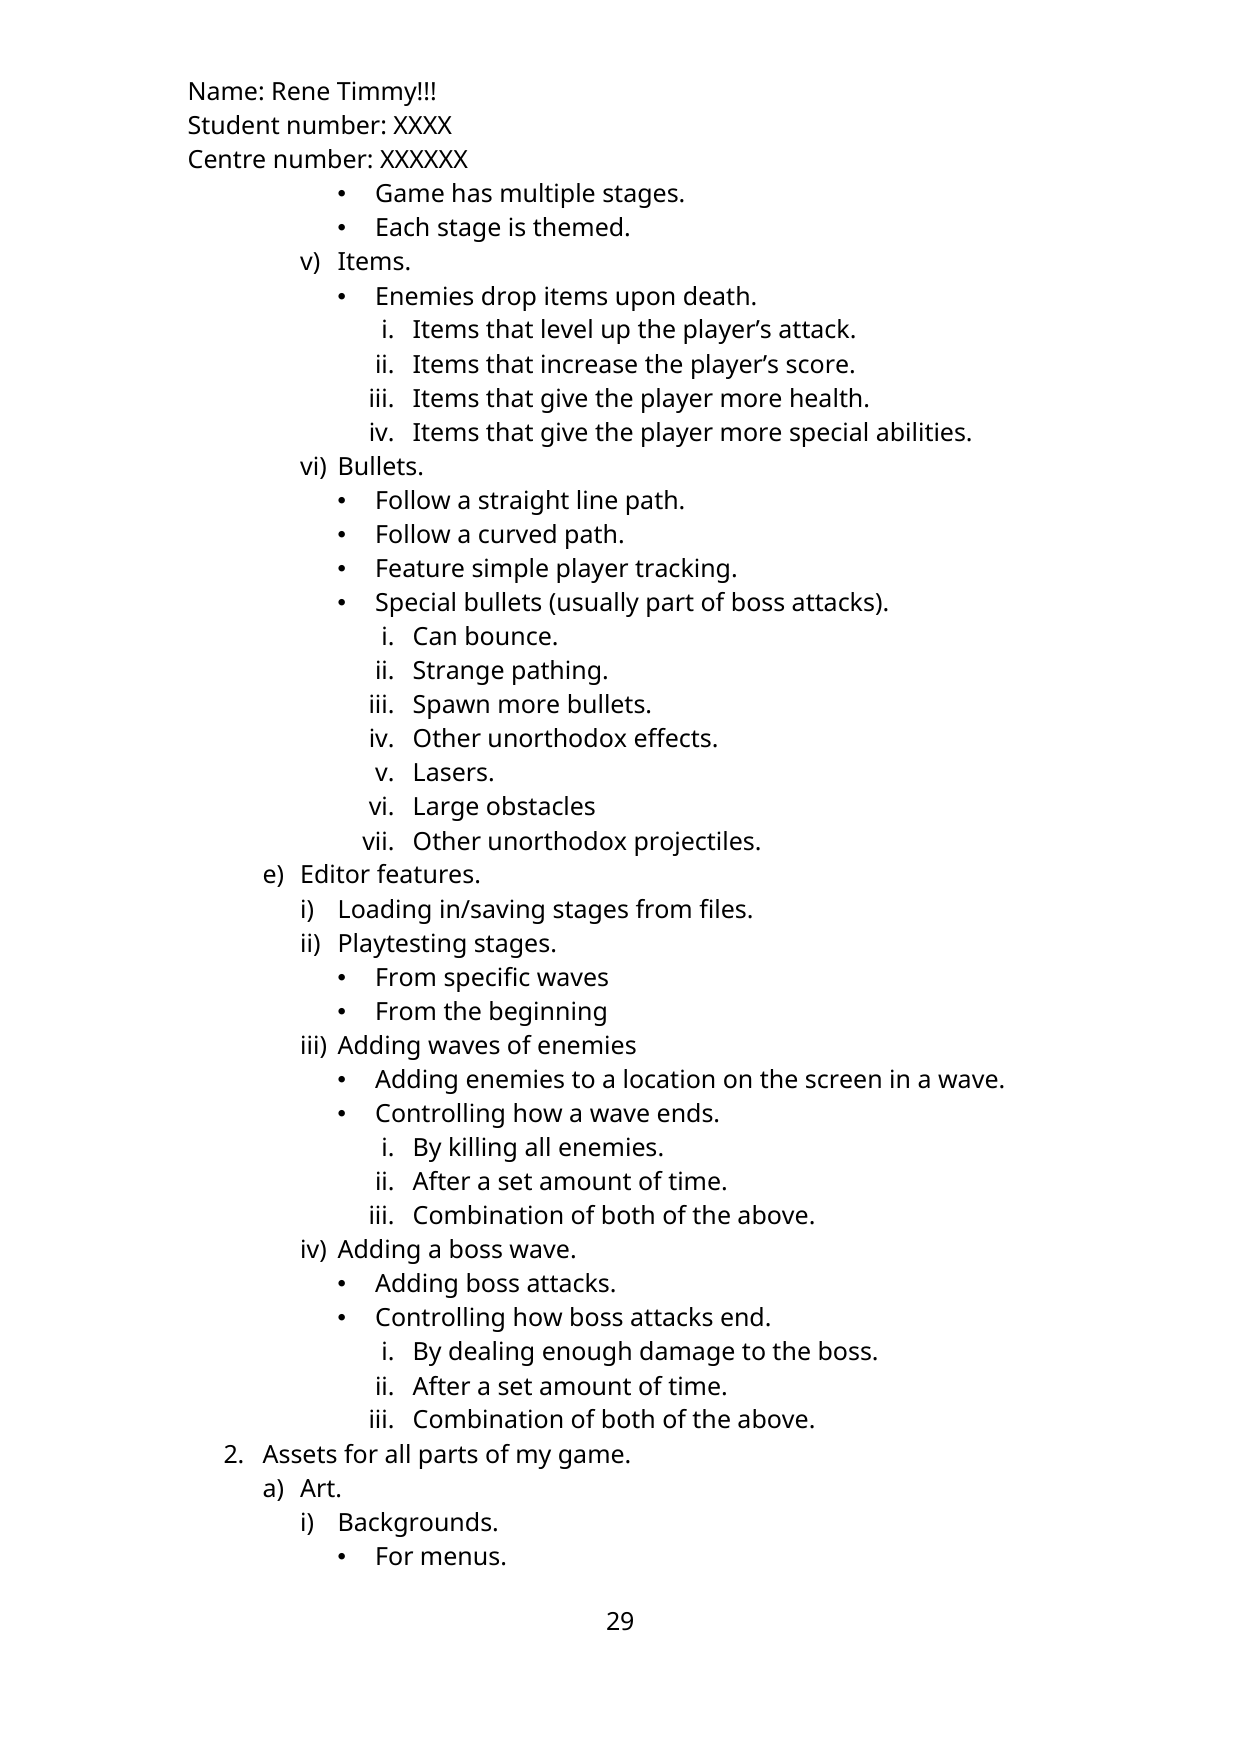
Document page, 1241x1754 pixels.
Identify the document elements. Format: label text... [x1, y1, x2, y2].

list Follow a curved path. [337, 517, 1053, 551]
list Adding a boss wave. [300, 1232, 1053, 1266]
list Game has multiple stages. [337, 176, 1053, 210]
list Other unorthodox projectiles. [394, 823, 1053, 857]
list Combination of both of the above. [394, 1198, 1053, 1232]
list Items. [300, 244, 1053, 278]
list Feature simple player tracking. [337, 551, 1053, 585]
list By dealing enough damage to the boss. [394, 1334, 1053, 1368]
list Special bullets (usually part of boss attacks). [337, 585, 1053, 619]
list From specific waves [337, 959, 1053, 993]
list Items that give the player more health. [394, 380, 1053, 414]
list Combination of both of the above. [394, 1402, 1053, 1436]
list Art. [262, 1470, 1053, 1504]
list Follow a straight line path. [337, 482, 1053, 517]
list Items that increase the player’s score. [394, 346, 1053, 380]
list Can bounce. [394, 619, 1053, 653]
list Lasers. [394, 755, 1053, 789]
list Loading in/saving stages from files. [300, 891, 1053, 925]
list Spawn more bullets. [394, 687, 1053, 721]
list Controlling how a wave ends. [337, 1096, 1053, 1130]
list Backgrounds. [300, 1504, 1053, 1538]
list Adding boss attacks. [337, 1266, 1053, 1300]
list Other unorthodox effects. [394, 721, 1053, 755]
list Items that level up the player’s attack. [394, 312, 1053, 346]
list Assets for all parts of my game. [244, 1436, 1053, 1470]
list Large obstacles [394, 789, 1053, 823]
list Bullets. [300, 448, 1053, 482]
list Adding waves of enemies [300, 1027, 1053, 1062]
list By killing all enemies. [394, 1130, 1053, 1164]
list From the beginning [337, 993, 1053, 1027]
list Strange pathing. [394, 653, 1053, 687]
list After a set amount of time. [394, 1368, 1053, 1402]
list After a set amount of time. [394, 1164, 1053, 1198]
list Editor features. [262, 857, 1053, 891]
list Enemies drop items upon death. [337, 278, 1053, 312]
list Each stage is themed. [337, 210, 1053, 244]
list For menus. [337, 1538, 1053, 1572]
list Items that give the player more special abilities. [394, 414, 1053, 448]
list Playtesting stages. [300, 925, 1053, 959]
list Adding enemies to a location on the screen in a wave. [337, 1062, 1053, 1096]
list Controlling how boss attacks end. [337, 1300, 1053, 1334]
